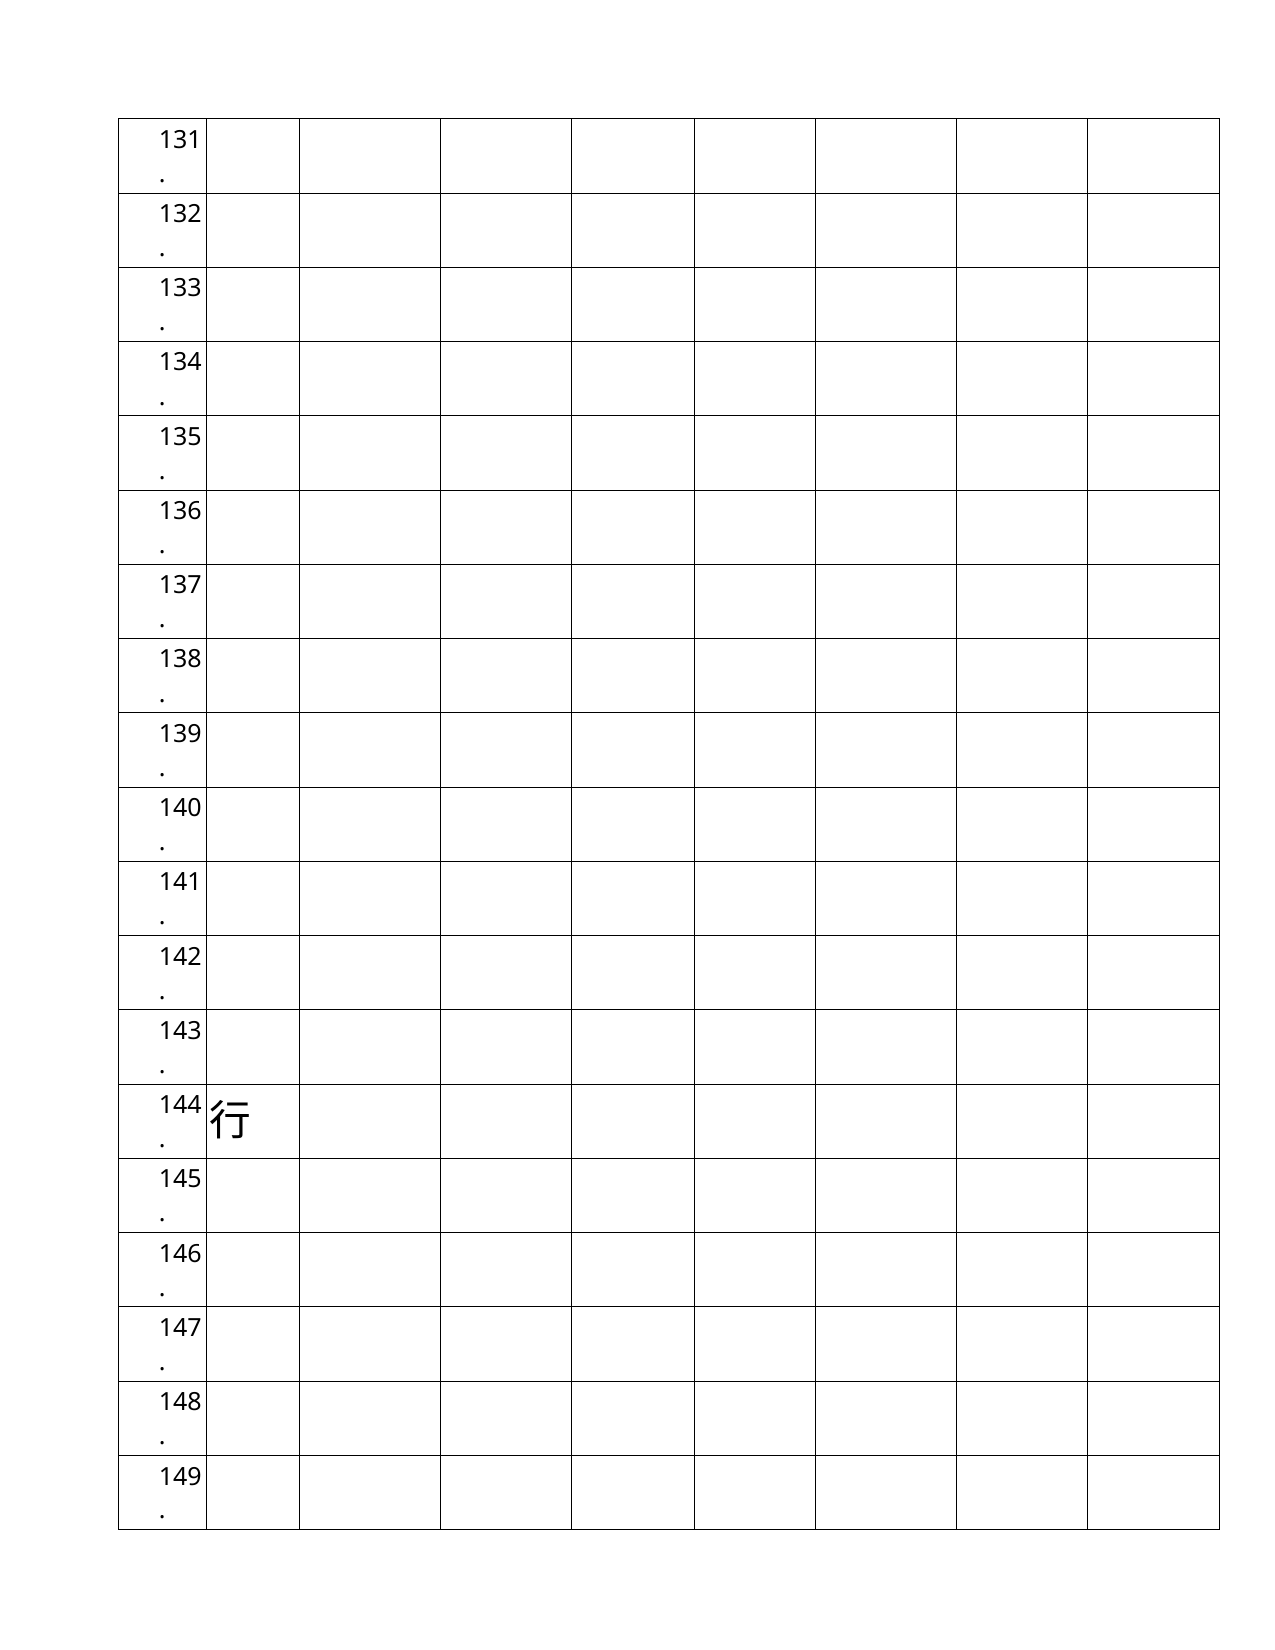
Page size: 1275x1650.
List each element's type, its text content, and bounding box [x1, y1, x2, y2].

table_cell 行 [207, 1085, 299, 1158]
table_cell [207, 713, 299, 787]
table_cell [816, 268, 956, 341]
table_cell [119, 1233, 206, 1306]
table_cell [1088, 936, 1219, 1009]
table_cell [695, 1159, 815, 1232]
table_cell [816, 1085, 956, 1158]
table_cell [695, 1010, 815, 1084]
table_cell [572, 1307, 694, 1381]
table_cell [207, 268, 299, 341]
table_cell [119, 1085, 206, 1158]
table_cell [695, 194, 815, 267]
table_cell [957, 416, 1087, 489]
table_cell [572, 1382, 694, 1455]
table_cell [119, 342, 206, 415]
table_cell [1088, 491, 1219, 564]
table_cell [695, 1307, 815, 1381]
table_cell [300, 1233, 440, 1306]
table_cell [441, 194, 571, 267]
table_cell [695, 1085, 815, 1158]
table_cell [207, 1382, 299, 1455]
table_cell [957, 565, 1087, 638]
table_cell [816, 342, 956, 415]
table_cell [816, 119, 956, 192]
table_cell [695, 936, 815, 1009]
table_cell [572, 268, 694, 341]
table_cell [119, 1382, 206, 1455]
table_cell [119, 862, 206, 935]
table_cell [1088, 1307, 1219, 1381]
table_cell [572, 194, 694, 267]
table_cell [300, 788, 440, 861]
table_cell [572, 713, 694, 787]
table_cell [300, 1085, 440, 1158]
table_cell [816, 565, 956, 638]
table_cell [207, 119, 299, 192]
table_cell [1088, 1382, 1219, 1455]
table_cell [441, 639, 571, 712]
table_cell [441, 1159, 571, 1232]
table_cell [441, 713, 571, 787]
table_cell [572, 1456, 694, 1529]
table_cell [119, 1159, 206, 1232]
table_cell [572, 416, 694, 489]
table_cell [695, 565, 815, 638]
table_cell [816, 1382, 956, 1455]
table_cell [119, 788, 206, 861]
table_cell [957, 713, 1087, 787]
table_cell [441, 1233, 571, 1306]
table_cell [957, 1456, 1087, 1529]
table_cell [957, 1159, 1087, 1232]
table_cell [695, 713, 815, 787]
table_cell [1088, 639, 1219, 712]
table_cell [816, 416, 956, 489]
table_cell [572, 1085, 694, 1158]
table_cell [207, 639, 299, 712]
table_cell [816, 1233, 956, 1306]
table_cell [441, 1456, 571, 1529]
table_cell [572, 639, 694, 712]
table_cell [816, 1307, 956, 1381]
table_cell [207, 1456, 299, 1529]
table_cell [816, 936, 956, 1009]
table_cell [572, 342, 694, 415]
table_cell [300, 1382, 440, 1455]
table_cell [695, 788, 815, 861]
table_cell [300, 342, 440, 415]
table_cell [816, 862, 956, 935]
table_cell [119, 639, 206, 712]
table_cell [119, 268, 206, 341]
table_cell [1088, 119, 1219, 192]
table_cell [695, 119, 815, 192]
table_cell [441, 342, 571, 415]
table_cell [441, 1010, 571, 1084]
table_cell [300, 194, 440, 267]
table_cell [957, 639, 1087, 712]
table_cell [441, 1382, 571, 1455]
table_cell [572, 936, 694, 1009]
table_cell [695, 1382, 815, 1455]
table_cell [695, 1456, 815, 1529]
table_cell [300, 268, 440, 341]
table_cell [695, 639, 815, 712]
table_cell [119, 416, 206, 489]
table_cell [300, 1010, 440, 1084]
table_cell [119, 491, 206, 564]
table_cell [695, 342, 815, 415]
table_cell [207, 788, 299, 861]
table_cell [1088, 788, 1219, 861]
table_cell [300, 1159, 440, 1232]
table_cell [1088, 1159, 1219, 1232]
table_cell [695, 416, 815, 489]
table_cell [572, 1159, 694, 1232]
table_cell [441, 1085, 571, 1158]
table_cell [816, 1159, 956, 1232]
table_cell [816, 194, 956, 267]
table_cell [572, 119, 694, 192]
table_cell [957, 936, 1087, 1009]
table_cell [816, 1456, 956, 1529]
table_cell [119, 1010, 206, 1084]
table_cell [119, 194, 206, 267]
table_cell [695, 1233, 815, 1306]
table_cell [1088, 194, 1219, 267]
table_cell [300, 936, 440, 1009]
table_cell [957, 788, 1087, 861]
table_cell [300, 1307, 440, 1381]
table_cell [207, 936, 299, 1009]
table_cell [207, 1159, 299, 1232]
table_cell [300, 1456, 440, 1529]
table_cell [300, 639, 440, 712]
table_cell [572, 788, 694, 861]
table_cell [816, 713, 956, 787]
table_cell [1088, 1456, 1219, 1529]
table_cell [441, 416, 571, 489]
table_cell [207, 565, 299, 638]
table_cell [957, 1085, 1087, 1158]
table_cell [441, 268, 571, 341]
table_cell [300, 565, 440, 638]
table_cell [1088, 416, 1219, 489]
table_cell [119, 119, 206, 192]
table_cell [957, 342, 1087, 415]
table_cell [119, 1307, 206, 1381]
table_cell [207, 1307, 299, 1381]
table_cell [441, 491, 571, 564]
table_cell [441, 565, 571, 638]
table_cell [441, 862, 571, 935]
table_cell [816, 491, 956, 564]
table_cell [957, 1382, 1087, 1455]
table_cell [957, 1307, 1087, 1381]
table_cell [1088, 342, 1219, 415]
table_cell [300, 713, 440, 787]
table_cell [207, 862, 299, 935]
table_cell [207, 1233, 299, 1306]
table_cell [957, 268, 1087, 341]
table_cell [957, 194, 1087, 267]
table_cell [441, 119, 571, 192]
table_cell [957, 862, 1087, 935]
table_cell [119, 565, 206, 638]
table_cell [1088, 1010, 1219, 1084]
table_cell [957, 1233, 1087, 1306]
table_cell [207, 1010, 299, 1084]
table_cell [957, 119, 1087, 192]
table_cell [957, 491, 1087, 564]
table_cell [572, 1010, 694, 1084]
table_cell [957, 1010, 1087, 1084]
table_cell [441, 936, 571, 1009]
table_cell [572, 1233, 694, 1306]
table_cell [572, 565, 694, 638]
table_cell [207, 342, 299, 415]
table_cell [119, 936, 206, 1009]
table_cell [207, 194, 299, 267]
table_cell [207, 416, 299, 489]
table_cell [695, 862, 815, 935]
table_cell [572, 491, 694, 564]
table_cell [300, 491, 440, 564]
table_cell [300, 862, 440, 935]
table_cell [1088, 713, 1219, 787]
table_cell [1088, 1085, 1219, 1158]
table_cell [300, 416, 440, 489]
table_cell [816, 639, 956, 712]
table_cell [1088, 1233, 1219, 1306]
table_cell [572, 862, 694, 935]
table_cell [1088, 565, 1219, 638]
table_cell [1088, 268, 1219, 341]
table_cell [816, 788, 956, 861]
table_cell [119, 713, 206, 787]
table_cell [816, 1010, 956, 1084]
table_cell [441, 1307, 571, 1381]
table_cell [300, 119, 440, 192]
table_cell [1088, 862, 1219, 935]
table_cell [695, 491, 815, 564]
table_cell [695, 268, 815, 341]
table_cell [207, 491, 299, 564]
table_cell [441, 788, 571, 861]
table_cell [119, 1456, 206, 1529]
